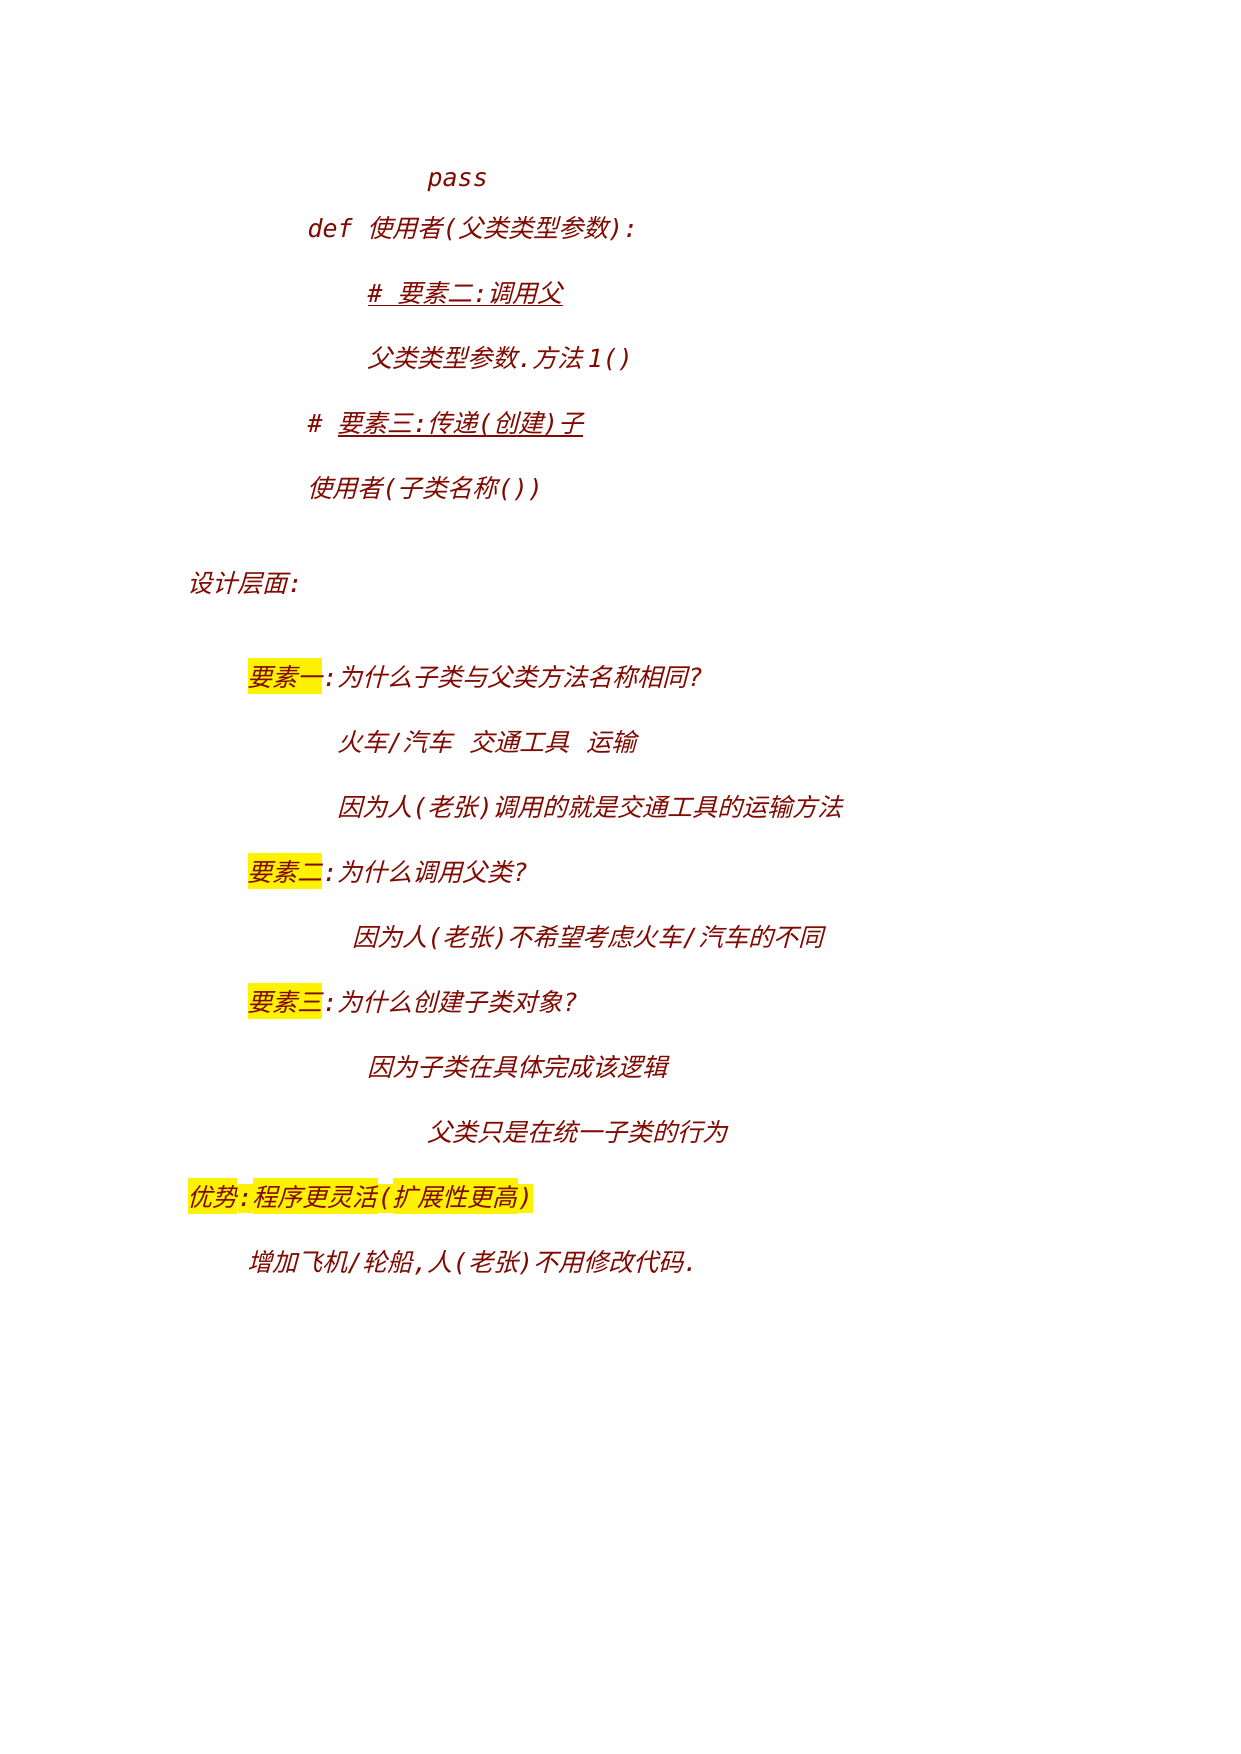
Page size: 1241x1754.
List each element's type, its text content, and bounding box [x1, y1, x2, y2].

text # 要素三:传递(创建)子 [187, 389, 1053, 454]
text 因为人(老张)调用的就是交通工具的运输方法 [187, 773, 1053, 838]
text 火车/汽车 交通工具 运输 [187, 708, 1053, 773]
text 父类类型参数.方法1() [187, 324, 1053, 389]
text def 使用者(父类类型参数): [187, 194, 1053, 259]
text # 要素二:调用父 [187, 259, 1053, 324]
text 使用者(子类名称()) [187, 454, 1053, 519]
text 要素三:为什么创建子类对象? [187, 968, 1053, 1033]
text 增加飞机/轮船,人(老张)不用修改代码. [187, 1228, 1053, 1293]
text 因为子类在具体完成该逻辑 [187, 1033, 1053, 1098]
text 因为人(老张)不希望考虑火车/汽车的不同 [187, 903, 1053, 968]
text pass [187, 162, 1053, 194]
text 优势:程序更灵活(扩展性更高) [187, 1163, 1053, 1228]
text 设计层面: [187, 549, 1053, 614]
text 父类只是在统一子类的行为 [187, 1098, 1053, 1163]
text 要素一:为什么子类与父类方法名称相同? [187, 643, 1053, 708]
text 要素二:为什么调用父类? [187, 838, 1053, 903]
